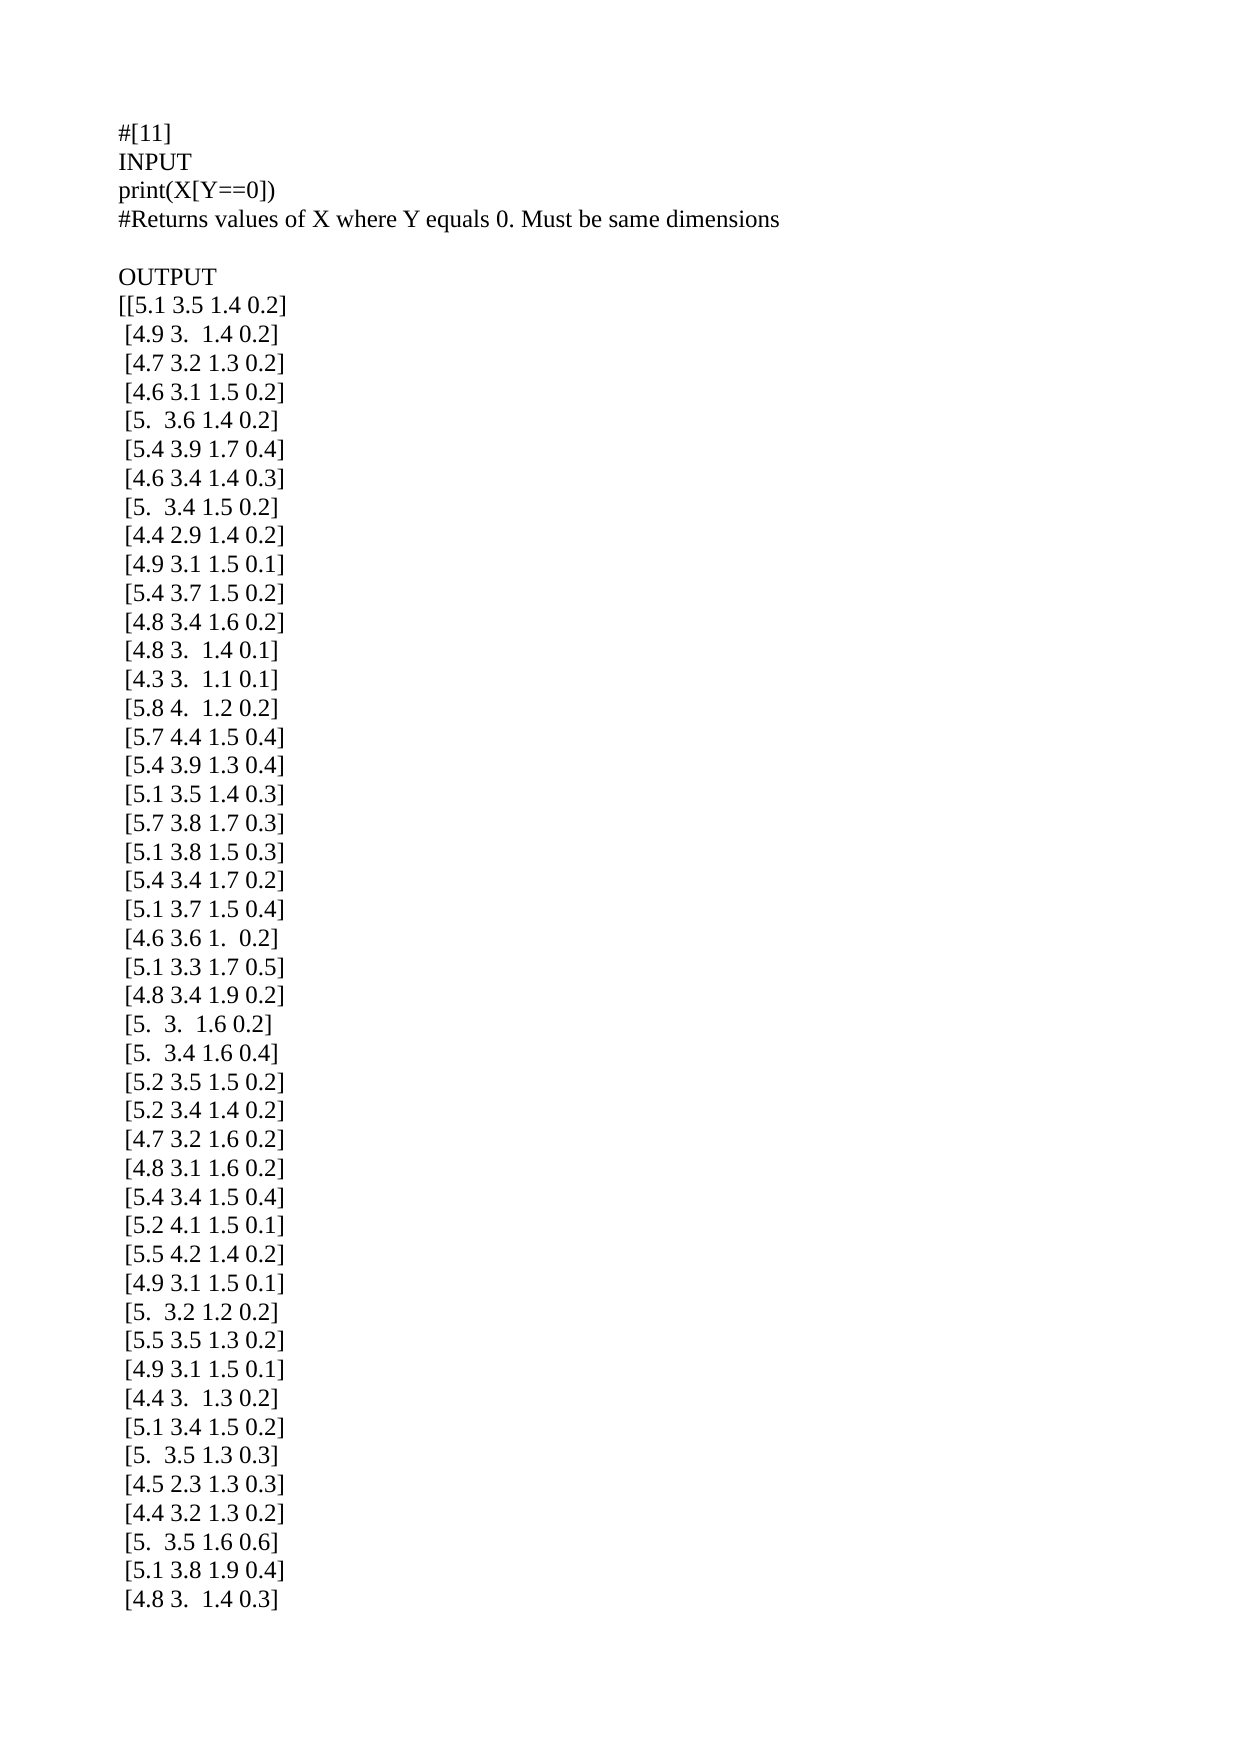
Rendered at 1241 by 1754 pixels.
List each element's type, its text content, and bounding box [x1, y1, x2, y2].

text [4.8 3. 1.4 0.3] [118, 1584, 1122, 1613]
text INPUT [118, 147, 1122, 176]
text [5. 3. 1.6 0.2] [118, 1009, 1122, 1038]
text [5.7 4.4 1.5 0.4] [118, 722, 1122, 751]
text [5.4 3.9 1.7 0.4] [118, 434, 1122, 463]
text [4.4 2.9 1.4 0.2] [118, 521, 1122, 549]
text [5. 3.5 1.3 0.3] [118, 1441, 1122, 1469]
text [5.2 3.5 1.5 0.2] [118, 1067, 1122, 1096]
text [4.9 3.1 1.5 0.1] [118, 1268, 1122, 1297]
text [4.3 3. 1.1 0.1] [118, 664, 1122, 693]
text OUTPUT [118, 262, 1122, 291]
text [5. 3.5 1.6 0.6] [118, 1527, 1122, 1556]
text [5.1 3.7 1.5 0.4] [118, 894, 1122, 923]
text [5. 3.2 1.2 0.2] [118, 1297, 1122, 1326]
text [[5.1 3.5 1.4 0.2] [118, 291, 1122, 319]
text [5.8 4. 1.2 0.2] [118, 693, 1122, 722]
text #[11] [118, 118, 1122, 147]
text print(X[Y==0]) [118, 176, 1122, 204]
text [5. 3.4 1.6 0.4] [118, 1038, 1122, 1067]
text [5.1 3.8 1.9 0.4] [118, 1556, 1122, 1584]
text [5.1 3.8 1.5 0.3] [118, 837, 1122, 866]
text [5.4 3.7 1.5 0.2] [118, 578, 1122, 607]
text [4.4 3.2 1.3 0.2] [118, 1498, 1122, 1527]
text [4.6 3.4 1.4 0.3] [118, 463, 1122, 492]
text [4.6 3.1 1.5 0.2] [118, 377, 1122, 406]
text [4.6 3.6 1. 0.2] [118, 923, 1122, 952]
text [4.8 3. 1.4 0.1] [118, 636, 1122, 664]
text [5. 3.4 1.5 0.2] [118, 492, 1122, 521]
text #Returns values of X where Y equals 0. Must be same dimensions [118, 204, 1122, 233]
text [5.5 3.5 1.3 0.2] [118, 1326, 1122, 1354]
text [5.5 4.2 1.4 0.2] [118, 1239, 1122, 1268]
text [4.4 3. 1.3 0.2] [118, 1383, 1122, 1412]
text [5.1 3.4 1.5 0.2] [118, 1412, 1122, 1441]
text [4.8 3.1 1.6 0.2] [118, 1153, 1122, 1182]
text [4.7 3.2 1.6 0.2] [118, 1124, 1122, 1153]
text [5.2 4.1 1.5 0.1] [118, 1211, 1122, 1239]
text [4.8 3.4 1.6 0.2] [118, 607, 1122, 636]
text [4.5 2.3 1.3 0.3] [118, 1469, 1122, 1498]
text [5.2 3.4 1.4 0.2] [118, 1096, 1122, 1124]
text [4.9 3.1 1.5 0.1] [118, 1354, 1122, 1383]
text [4.9 3.1 1.5 0.1] [118, 549, 1122, 578]
text [5.4 3.4 1.5 0.4] [118, 1182, 1122, 1211]
text [5.4 3.4 1.7 0.2] [118, 866, 1122, 894]
text [5.4 3.9 1.3 0.4] [118, 751, 1122, 779]
text [4.9 3. 1.4 0.2] [118, 319, 1122, 348]
text [4.8 3.4 1.9 0.2] [118, 981, 1122, 1009]
text [5.1 3.3 1.7 0.5] [118, 952, 1122, 981]
text [5.1 3.5 1.4 0.3] [118, 779, 1122, 808]
text [5. 3.6 1.4 0.2] [118, 406, 1122, 434]
text [4.7 3.2 1.3 0.2] [118, 348, 1122, 377]
text [5.7 3.8 1.7 0.3] [118, 808, 1122, 837]
